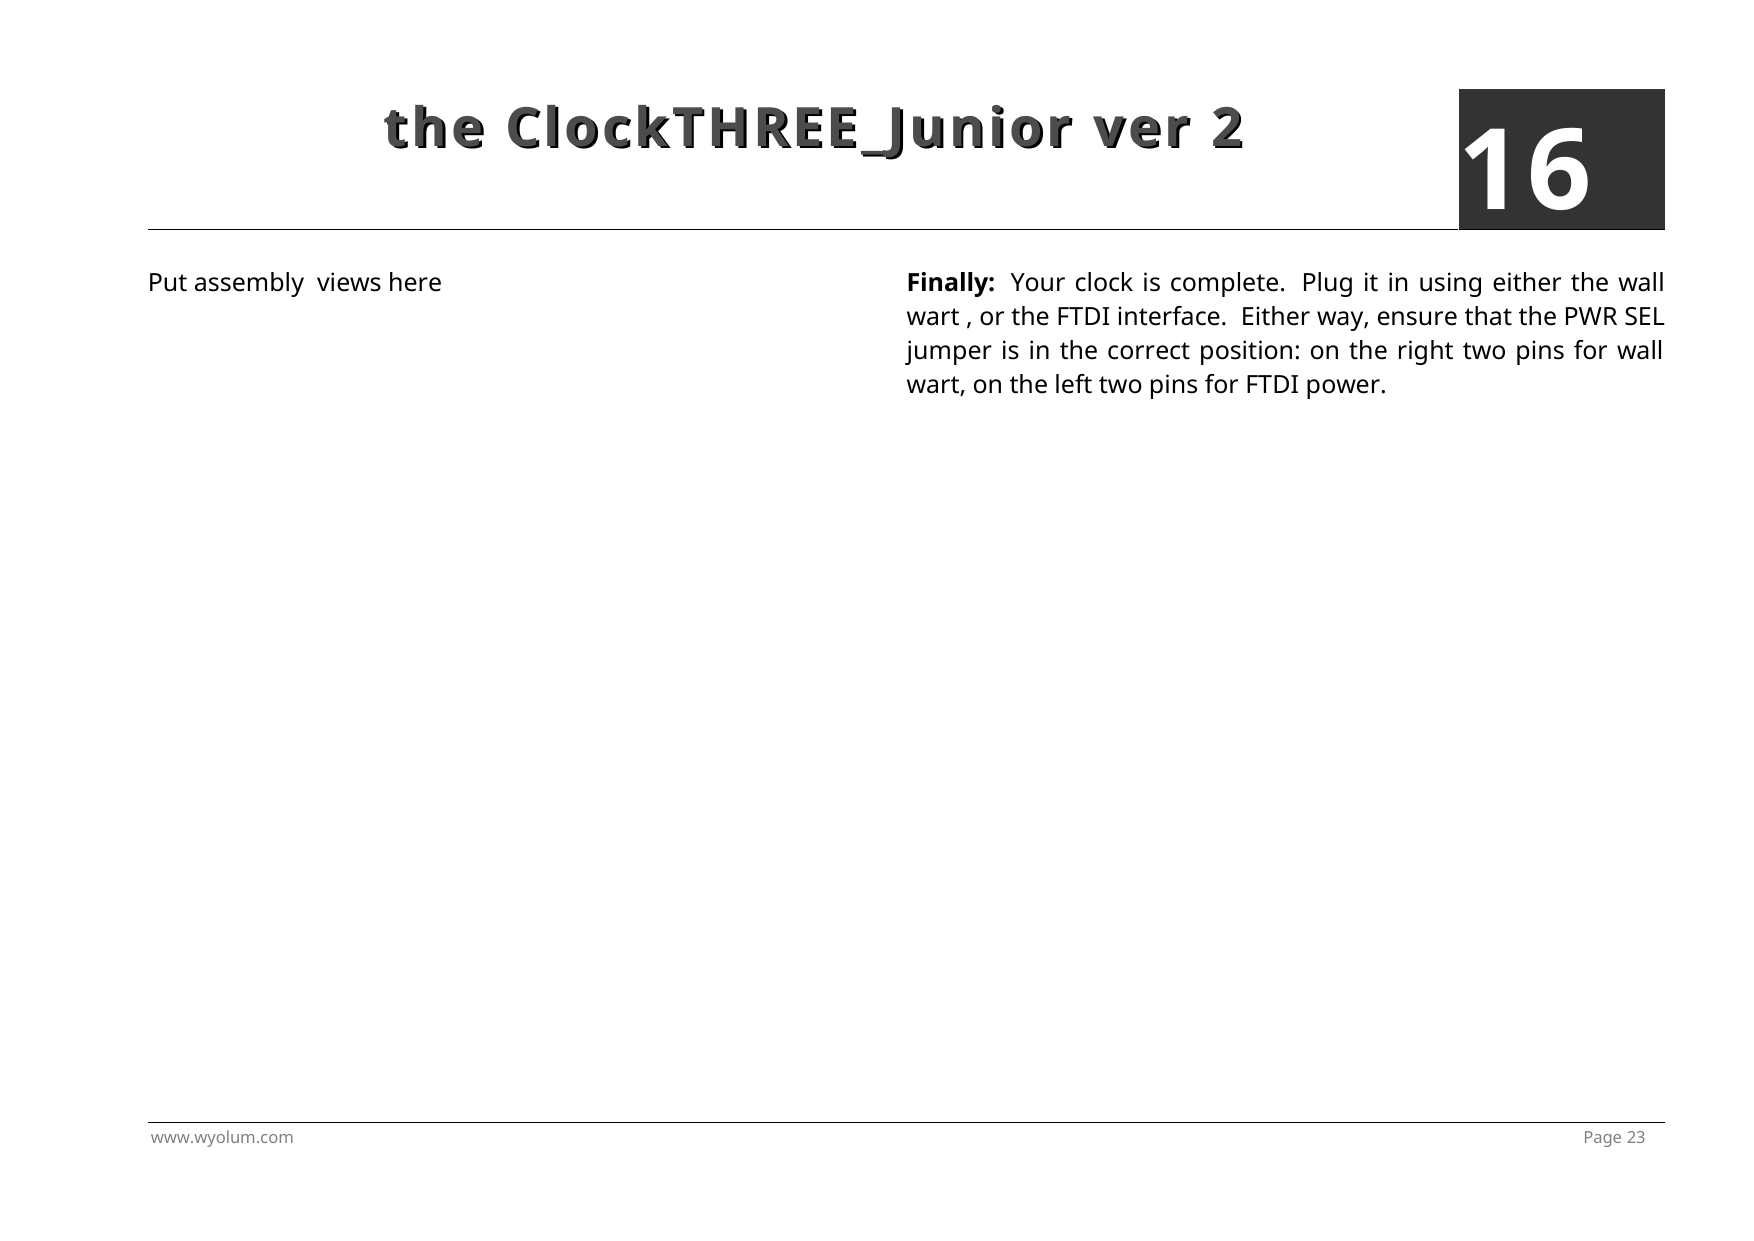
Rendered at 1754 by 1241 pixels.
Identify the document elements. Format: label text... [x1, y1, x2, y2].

table_cell [354, 183, 1458, 229]
table_header 16 [1459, 89, 1665, 229]
table_header Finally: Your clock is complete. Plug it in using either the wall wart , or the FTDI interface. Either way, ensure that the PWR SEL jumper is in the correct position: on the right two pins for wall wart, on the left two pins for FTDI power. [906, 265, 1665, 401]
table_header Put assembly views here [148, 265, 906, 401]
table_cell [148, 183, 354, 229]
table_header [148, 89, 354, 183]
table_header the ClockTHREE_Junior ver 2 [354, 89, 1458, 183]
